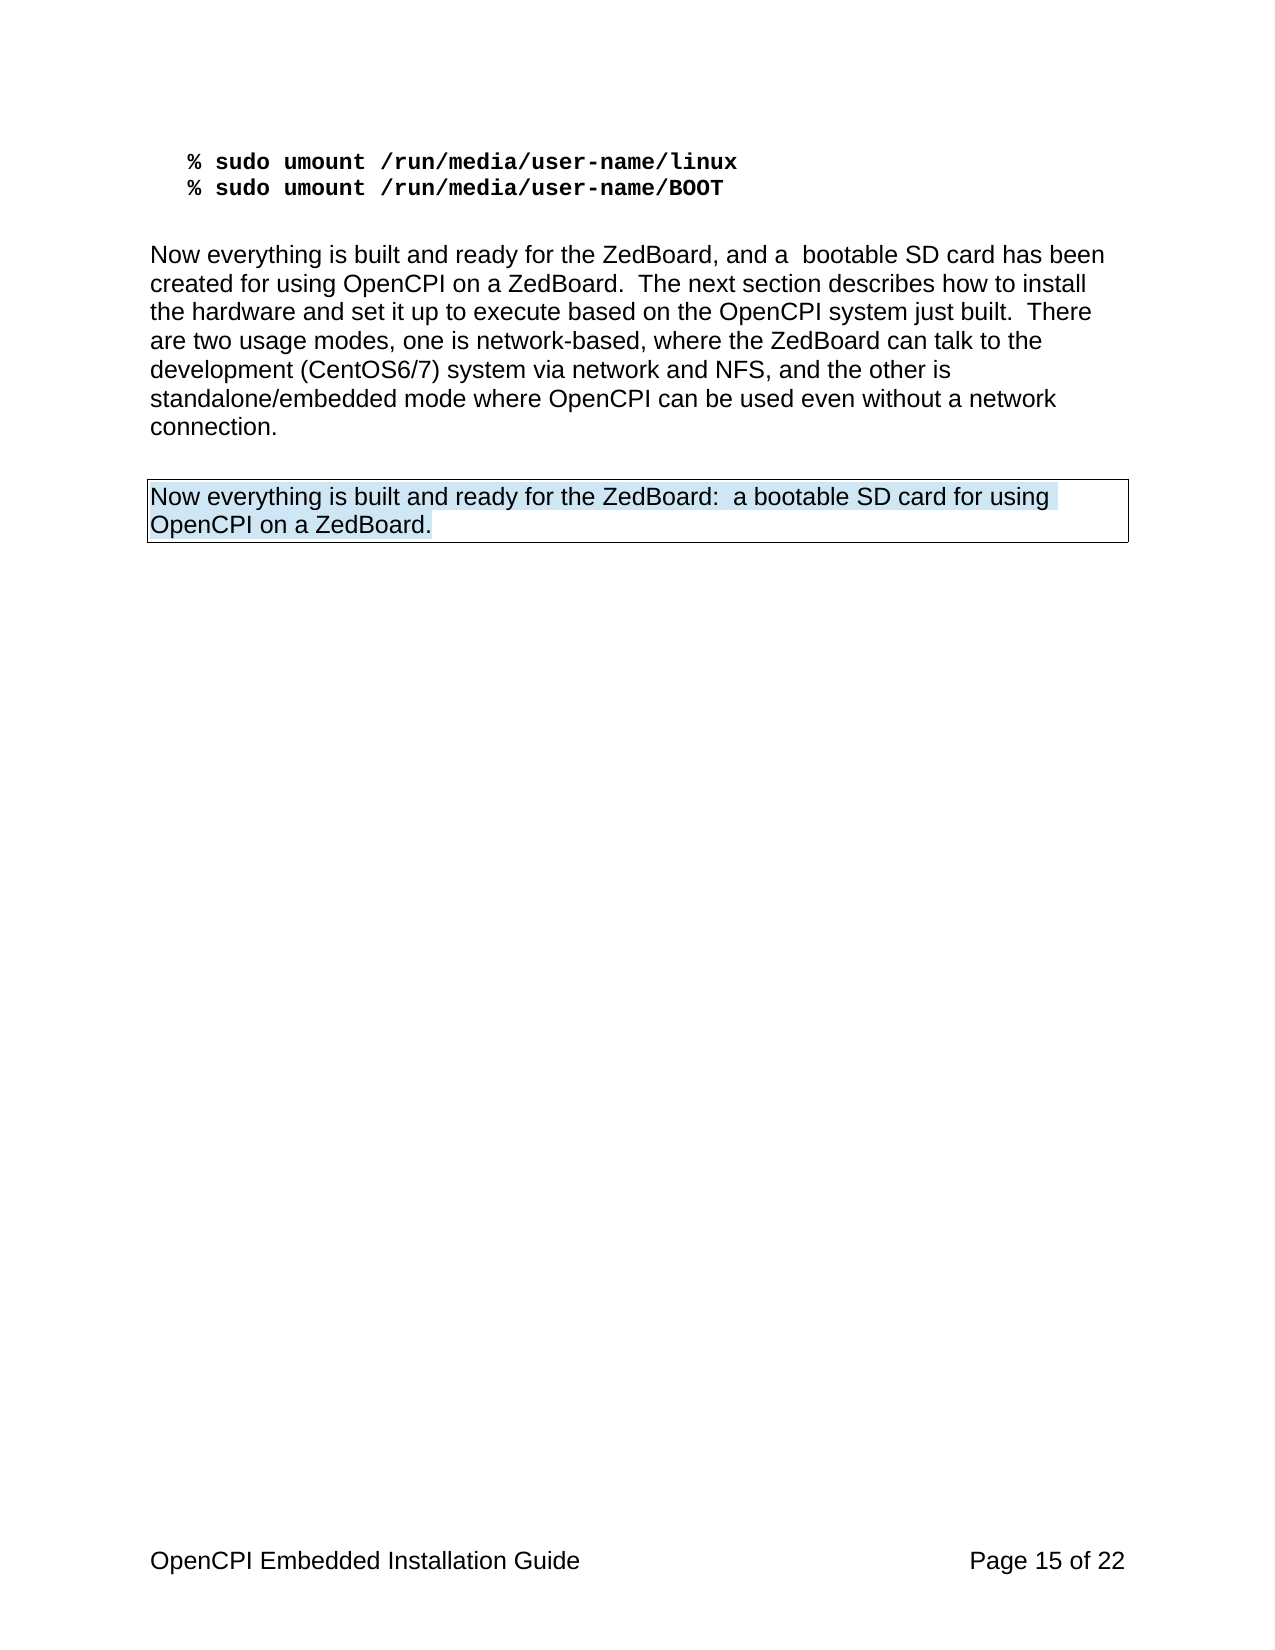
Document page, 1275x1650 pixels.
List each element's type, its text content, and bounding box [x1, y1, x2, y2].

text Now everything is built and ready for the ZedBoard, and a bootable SD card has been created for using OpenCPI on a ZedBoard. The next section describes how to install the hardware and set it up to execute based on the OpenCPI system just built. There are two usage modes, one is network-based, where the ZedBoard can talk to the development (CentOS6/7) system via network and NFS, and the other is standalone/embedded mode where OpenCPI can be used even without a network connection. [150, 240, 1125, 441]
text % sudo umount /run/media/user-name/linux % sudo umount /run/media/user-name/BOOT [187, 150, 1125, 228]
text Now everything is built and ready for the ZedBoard: a bootable SD card for using OpenCPI on a ZedBoard. [148, 480, 1128, 542]
